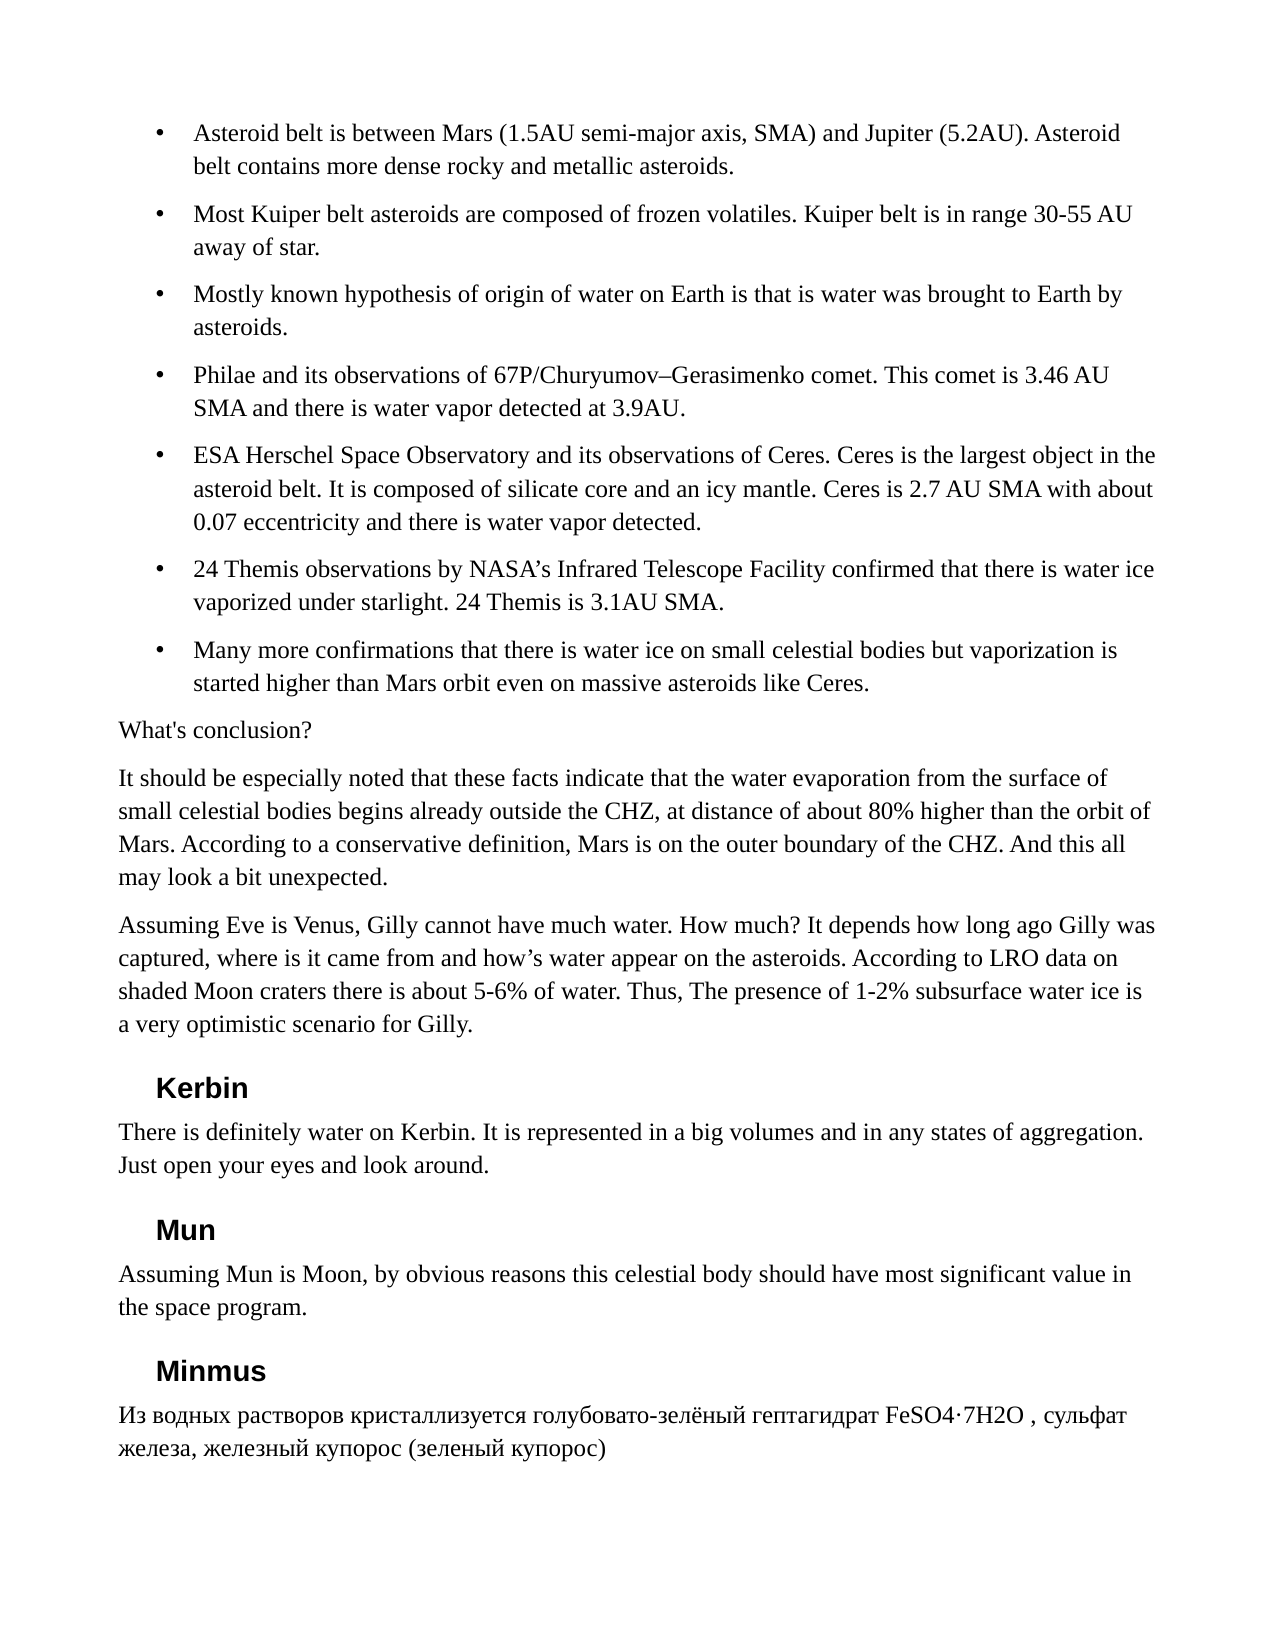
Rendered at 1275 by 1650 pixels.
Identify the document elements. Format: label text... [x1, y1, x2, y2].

text It should be especially noted that these facts indicate that the water evaporation from the surface of small celestial bodies begins already outside the CHZ, at distance of about 80% higher than the orbit of Mars. According to a conservative definition, Mars is on the outer boundary of the CHZ. And this all may look a bit unexpected. [118, 763, 1157, 891]
list Mostly known hypothesis of origin of water on Earth is that is water was brought to Earth by asteroids. [156, 279, 1157, 341]
subtitle Kerbin [156, 1071, 1157, 1105]
subtitle Minmus [156, 1354, 1157, 1388]
text Из водных растворов кристаллизуется голубовато-зелёный гептагидрат FeSO4·7Н2О , сульфат железа, железный купорос (зеленый купорос) [118, 1400, 1157, 1462]
text Assuming Eve is Venus, Gilly cannot have much water. How much? It depends how long ago Gilly was captured, where is it came from and how’s water appear on the asteroids. According to LRO data on shaded Moon craters there is about 5-6% of water. Thus, The presence of 1-2% subsurface water ice is a very optimistic scenario for Gilly. [118, 910, 1157, 1038]
subtitle Mun [156, 1212, 1157, 1246]
text There is definitely water on Kerbin. It is represented in a big volumes and in any states of aggregation. Just open your eyes and look around. [118, 1117, 1157, 1179]
list 24 Themis observations by NASA’s Infrared Telescope Facility confirmed that there is water ice vaporized under starlight. 24 Themis is 3.1AU SMA. [156, 554, 1157, 616]
text Assuming Mun is Moon, by obvious reasons this celestial body should have most significant value in the space program. [118, 1259, 1157, 1321]
list Asteroid belt is between Mars (1.5AU semi-major axis, SMA) and Jupiter (5.2AU). Asteroid belt contains more dense rocky and metallic asteroids. [156, 118, 1157, 180]
list Most Kuiper belt asteroids are composed of frozen volatiles. Kuiper belt is in range 30-55 AU away of star. [156, 199, 1157, 261]
text What's conclusion? [118, 716, 1157, 744]
list Philae and its observations of 67P/Churyumov–Gerasimenko comet. This comet is 3.46 AU SMA and there is water vapor detected at 3.9AU. [156, 360, 1157, 422]
list Many more confirmations that there is water ice on small celestial bodies but vaporization is started higher than Mars orbit even on massive asteroids like Ceres. [156, 635, 1157, 697]
list ESA Herschel Space Observatory and its observations of Ceres. Ceres is the largest object in the asteroid belt. It is composed of silicate core and an icy mantle. Ceres is 2.7 AU SMA with about 0.07 eccentricity and there is water vapor detected. [156, 441, 1157, 535]
